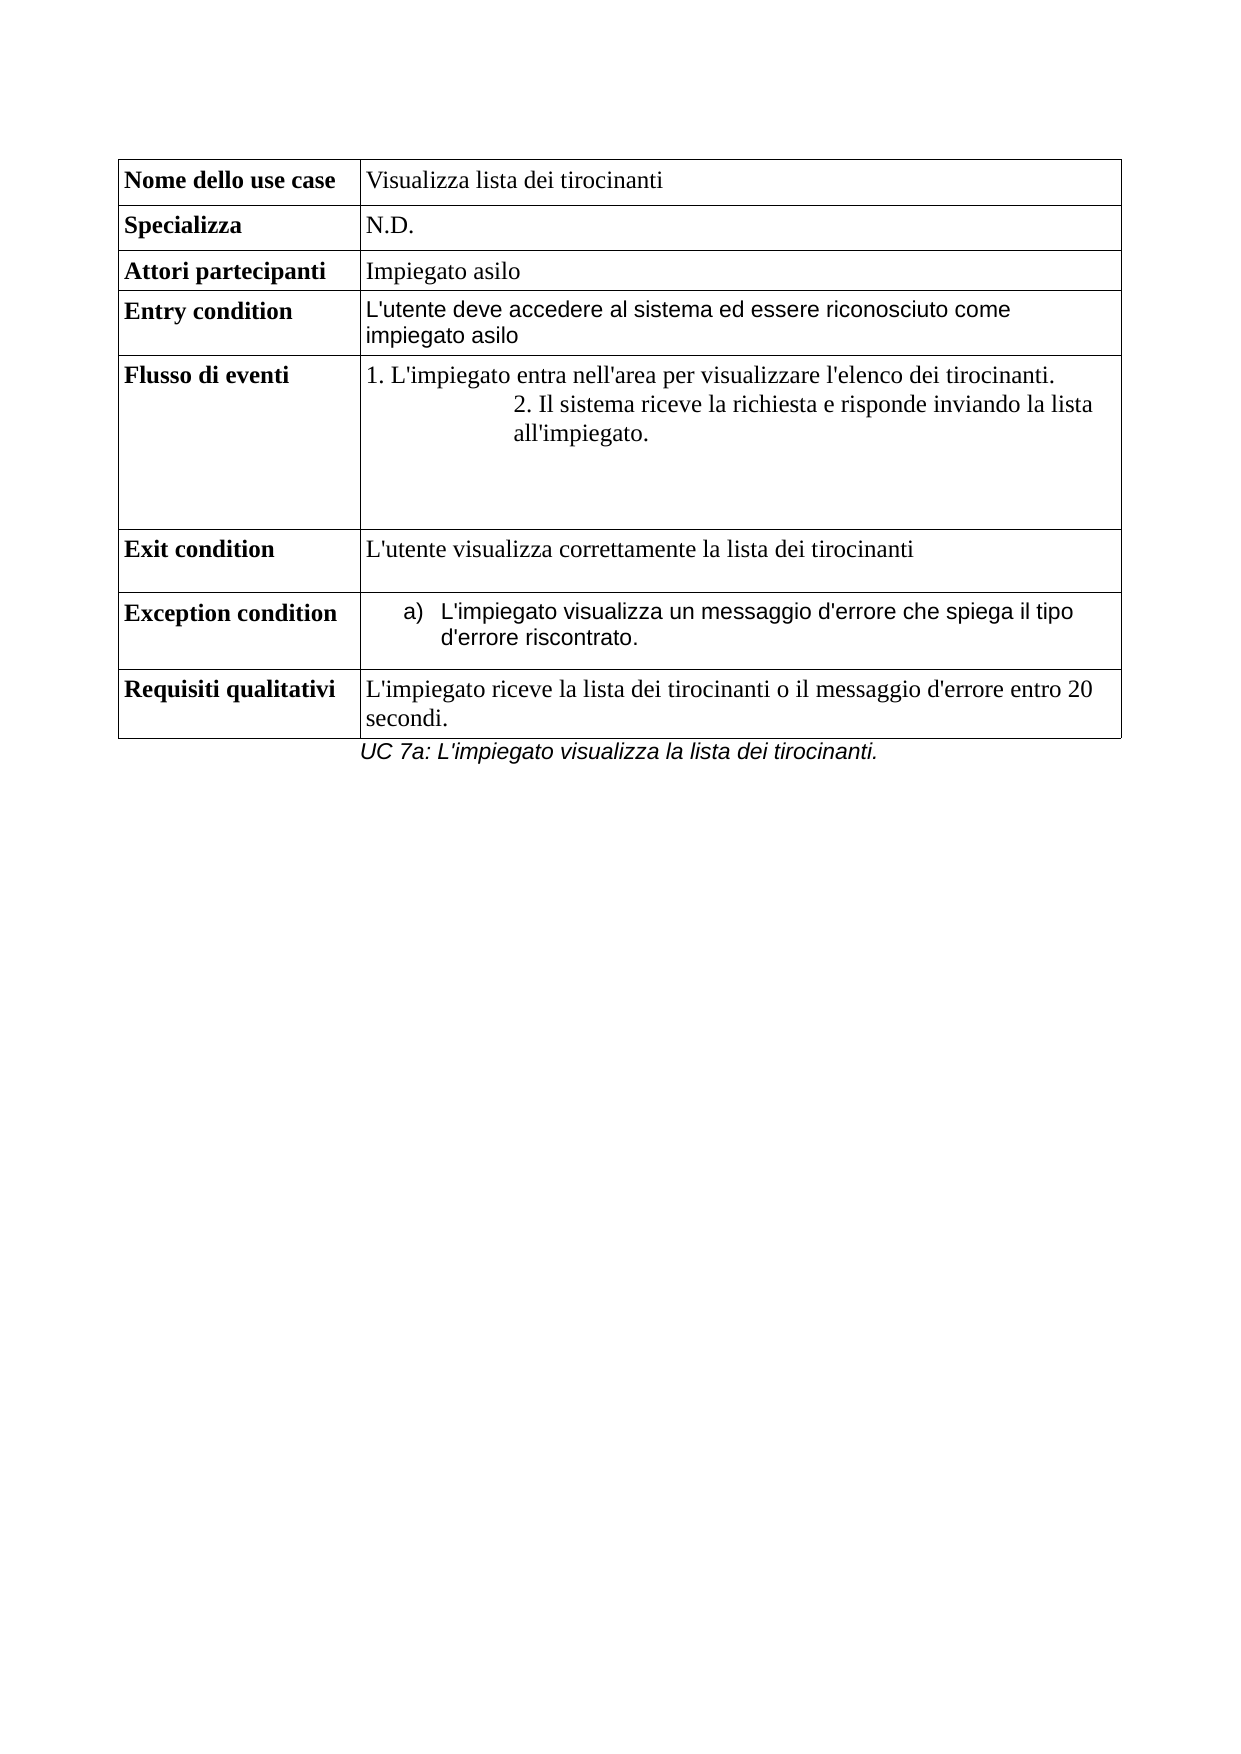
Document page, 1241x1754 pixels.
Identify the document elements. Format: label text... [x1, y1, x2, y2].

table_cell Requisiti qualitativi [119, 670, 360, 738]
table_cell L'utente visualizza correttamente la lista dei tirocinanti [361, 530, 1121, 592]
table_cell Exit condition [119, 530, 360, 592]
text UC 7a: L'impiegato visualizza la lista dei tirocinanti. [118, 738, 1122, 764]
table_cell Attori partecipanti [119, 251, 360, 290]
table_cell L'impiegato entra nell'area per visualizzare l'elenco dei tirocinanti. Il sistema riceve la richiesta e risponde inviando la lista all'impiegato. [361, 356, 1121, 529]
table_header Visualizza lista dei tirocinanti [361, 160, 1121, 205]
table_cell L'utente deve accedere al sistema ed essere riconosciuto come impiegato asilo [361, 291, 1121, 354]
table_cell L'impiegato visualizza un messaggio d'errore che spiega il tipo d'errore riscontrato. [361, 593, 1121, 669]
table_cell Flusso di eventi [119, 356, 360, 529]
table_cell N.D. [361, 206, 1121, 250]
table_cell Exception condition [119, 593, 360, 669]
table_header Nome dello use case [119, 160, 360, 205]
table_cell L'impiegato riceve la lista dei tirocinanti o il messaggio d'errore entro 20 secondi. [361, 670, 1121, 738]
table_cell Entry condition [119, 291, 360, 354]
table_cell Impiegato asilo [361, 251, 1121, 290]
table_cell Specializza [119, 206, 360, 250]
